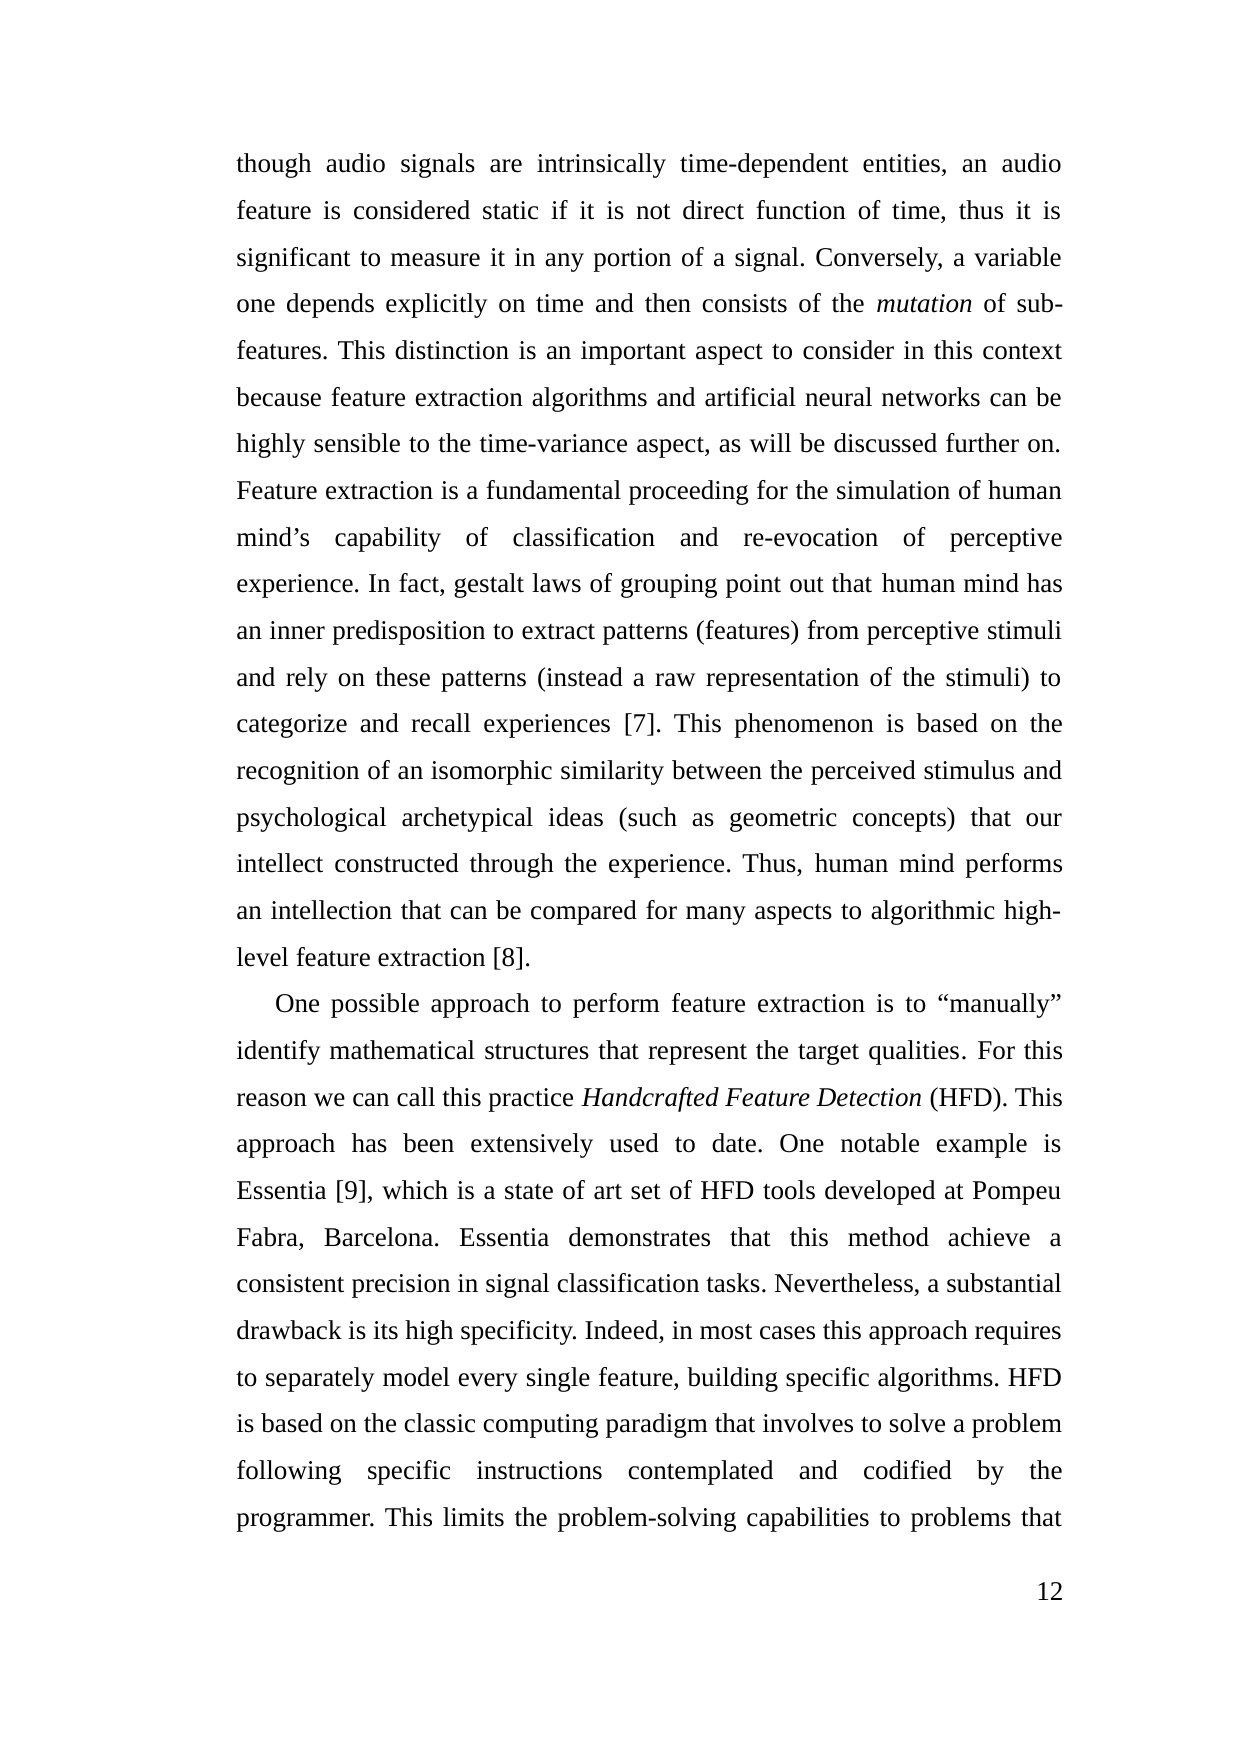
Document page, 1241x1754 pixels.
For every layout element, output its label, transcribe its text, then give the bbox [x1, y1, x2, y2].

text One possible approach to perform feature extraction is to “manually” identify mathematical structures that represent the target qualities. For this reason we can call this practice Handcrafted Feature Detection (HFD). This approach has been extensively used to date. One notable example is Essentia [9], which is a state of art set of HFD tools developed at Pompeu Fabra, Barcelona. Essentia demonstrates that this method achieve a consistent precision in signal classification tasks. Nevertheless, a substantial drawback is its high specificity. Indeed, in most cases this approach requires to separately model every single feature, building specific algorithms. HFD is based on the classic computing paradigm that involves to solve a problem following specific instructions contemplated and codified by the programmer. This limits the problem-solving capabilities to problems that [236, 988, 1063, 1532]
text though audio signals are intrinsically time-dependent entities, an audio feature is considered static if it is not direct function of time, thus it is significant to measure it in any portion of a signal. Conversely, a variable one depends explicitly on time and then consists of the mutation of sub-features. This distinction is an important aspect to consider in this context because feature extraction algorithms and artificial neural networks can be highly sensible to the time-variance aspect, as will be discussed further on. Feature extraction is a fundamental proceeding for the simulation of human mind’s capability of classification and re-evocation of perceptive experience. In fact, gestalt laws of grouping point out that human mind has an inner predisposition to extract patterns (features) from perceptive stimuli and rely on these patterns (instead a raw representation of the stimuli) to categorize and recall experiences [7]. This phenomenon is based on the recognition of an isomorphic similarity between the perceived stimulus and psychological archetypical ideas (such as geometric concepts) that our intellect constructed through the experience. Thus, human mind performs an intellection that can be compared for many aspects to algorithmic high-level feature extraction [8]. [236, 148, 1063, 972]
